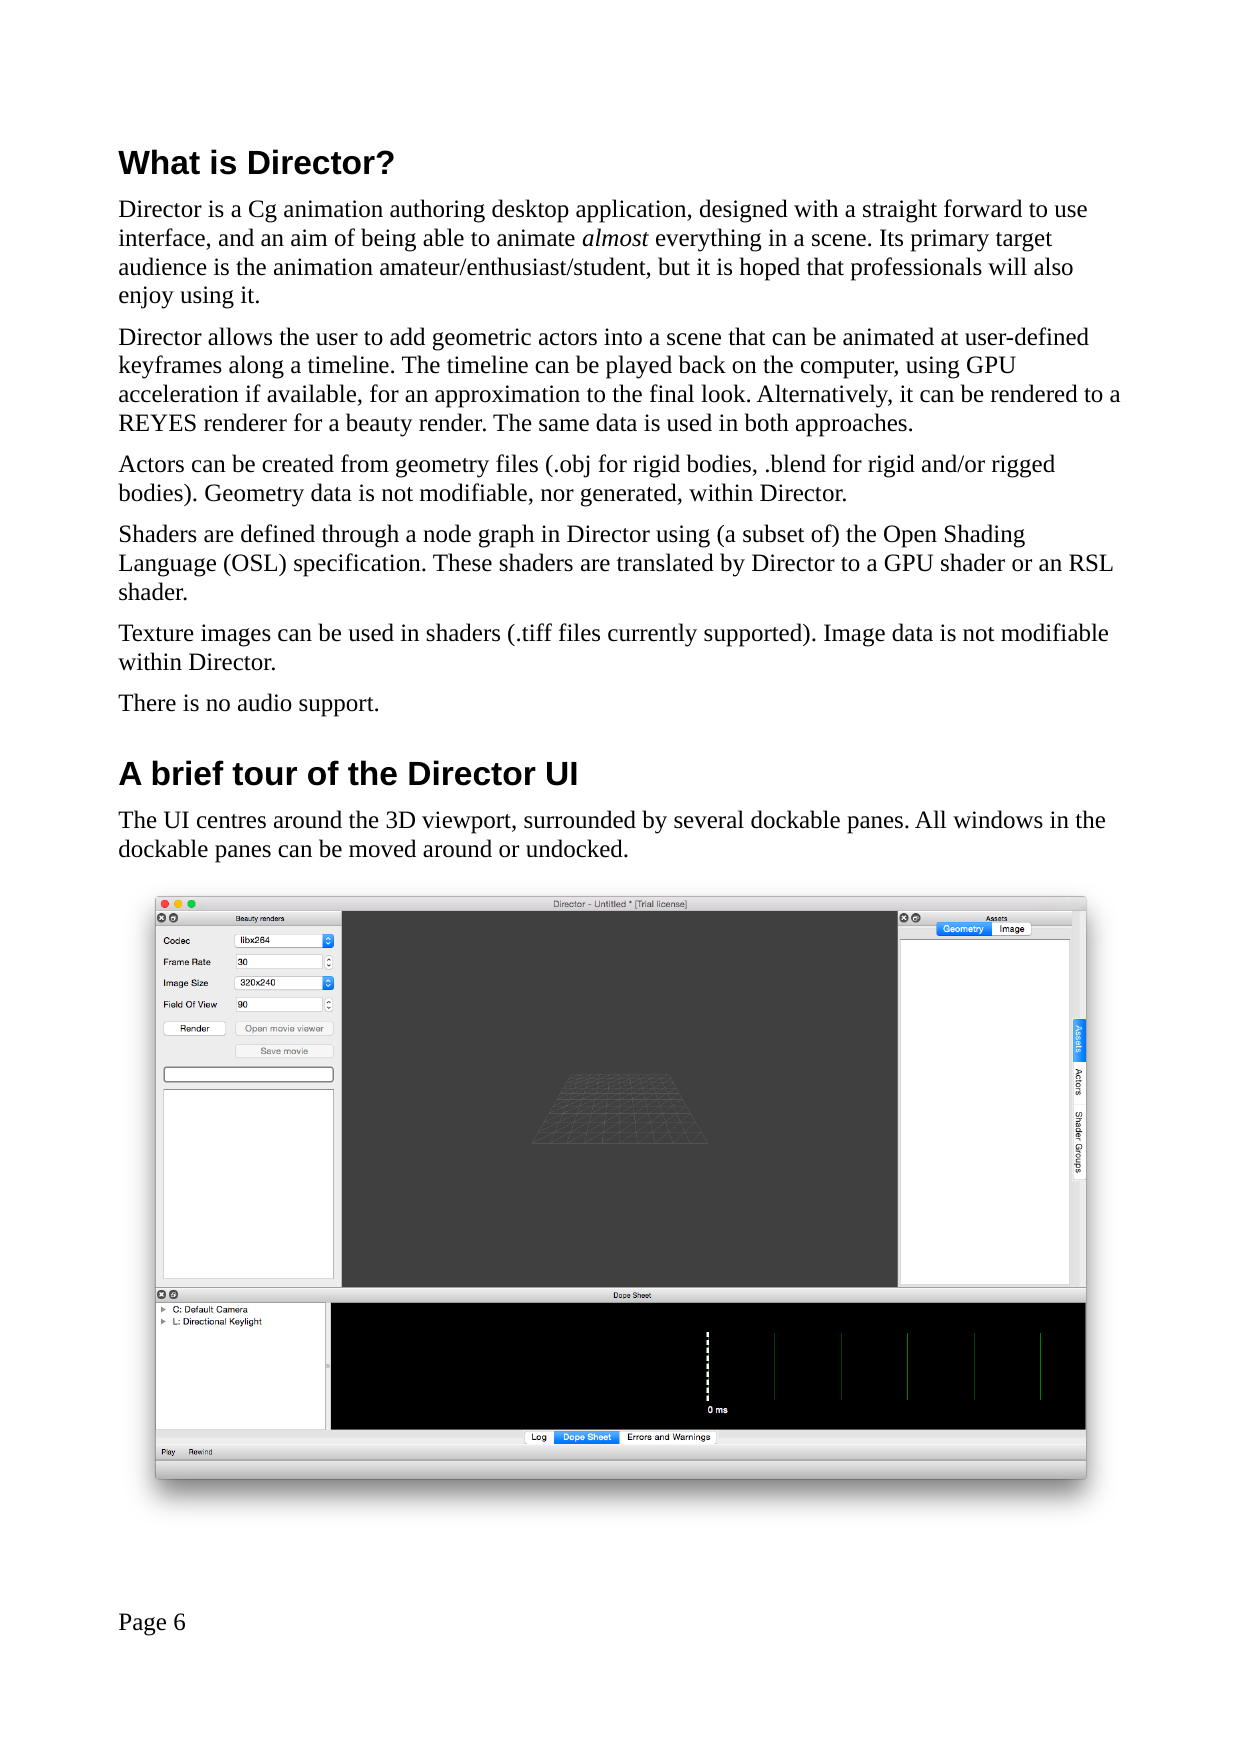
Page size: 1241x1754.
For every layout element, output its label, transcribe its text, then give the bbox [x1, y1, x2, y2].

subtitle What is Director? [118, 143, 1122, 182]
picture [118, 875, 1123, 1532]
text Director allows the user to add geometric actors into a scene that can be animated at user-defined keyframes along a timeline. The timeline can be played back on the computer, using GPU acceleration if available, for an approximation to the final look. Alternatively, it can be rendered to a REYES renderer for a beauty render. The same data is used in both approaches. [118, 322, 1122, 437]
subtitle A brief tour of the Director UI [118, 754, 1122, 793]
text Actors can be created from geometry files (.obj for rigid bodies, .blend for rigid and/or rigged bodies). Geometry data is not modifiable, nor generated, within Director. [118, 449, 1122, 507]
text Texture images can be used in shaders (.tiff files currently supported). Image data is not modifiable within Director. [118, 618, 1122, 676]
text There is no audio support. [118, 688, 1122, 717]
text The UI centres around the 3D viewport, surrounded by several dockable panes. All windows in the dockable panes can be moved around or undocked. [118, 805, 1122, 863]
text Director is a Cg animation authoring desktop application, designed with a straight forward to use interface, and an aim of being able to animate almost everything in a scene. Its primary target audience is the animation amateur/enthusiast/student, but it is hoped that professionals will also enjoy using it. [118, 194, 1122, 309]
text Shaders are defined through a node graph in Director using (a subset of) the Open Shading Language (OSL) specification. These shaders are translated by Director to a GPU shader or an RSL shader. [118, 519, 1122, 606]
